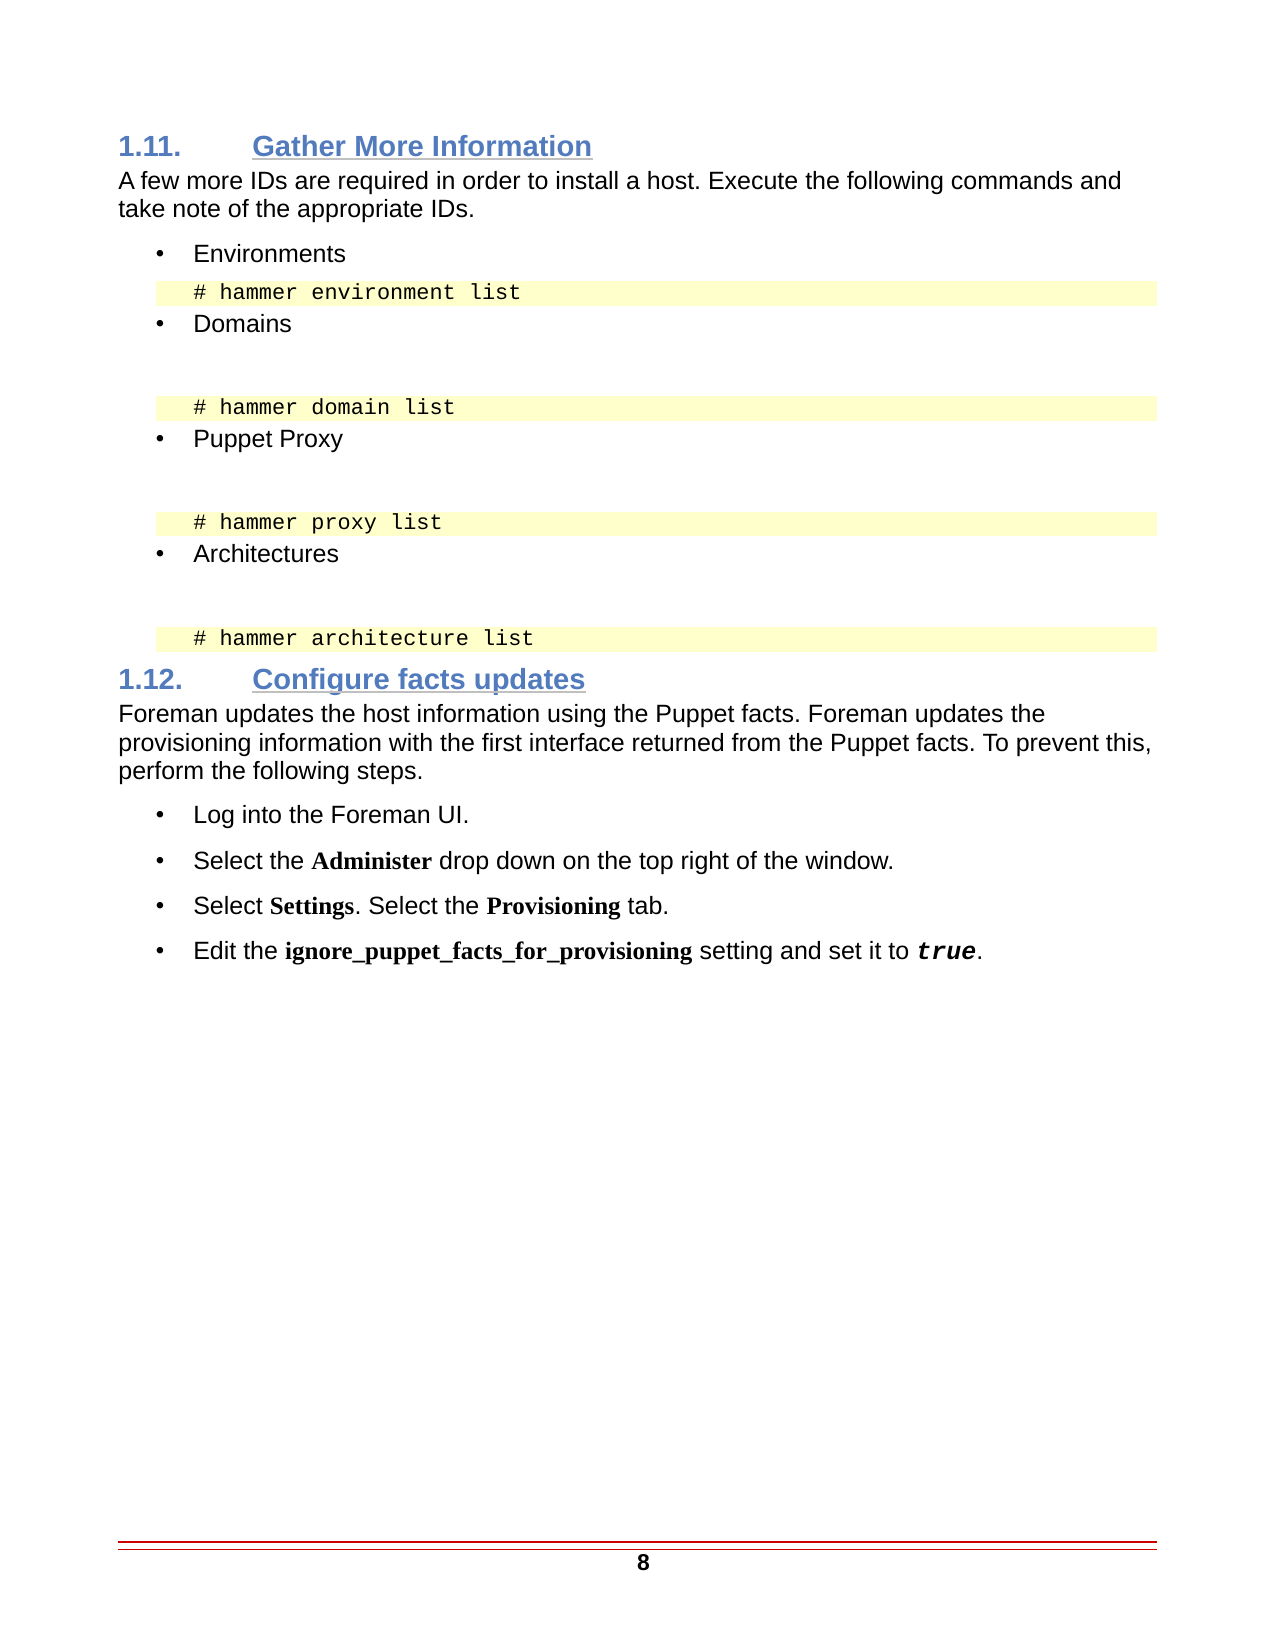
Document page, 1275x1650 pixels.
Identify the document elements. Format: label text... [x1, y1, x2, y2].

list # hammer domain list [156, 396, 1157, 421]
text Foreman updates the host information using the Puppet facts. Foreman updates the provisioning information with the first interface returned from the Puppet facts. To prevent this, perform the following steps. [118, 699, 1157, 785]
subtitle Configure facts updates [118, 662, 1157, 696]
text A few more IDs are required in order to install a host. Execute the following commands and take note of the appropriate IDs. [118, 166, 1157, 223]
list Select Settings. Select the Provisioning tab. [156, 891, 1157, 920]
list # hammer architecture list [156, 627, 1157, 652]
list Log into the Foreman UI. [156, 800, 1157, 829]
list Edit the ignore_puppet_facts_for_provisioning setting and set it to true. [156, 936, 1157, 967]
subtitle Gather More Information [118, 129, 1157, 163]
list Select the Administer drop down on the top right of the window. [156, 846, 1157, 874]
list Environments [156, 238, 1157, 267]
list Domains [156, 309, 1157, 337]
list # hammer proxy list [156, 512, 1157, 536]
list Puppet Proxy [156, 424, 1157, 453]
list Architectures [156, 539, 1157, 568]
list # hammer environment list [156, 281, 1157, 306]
